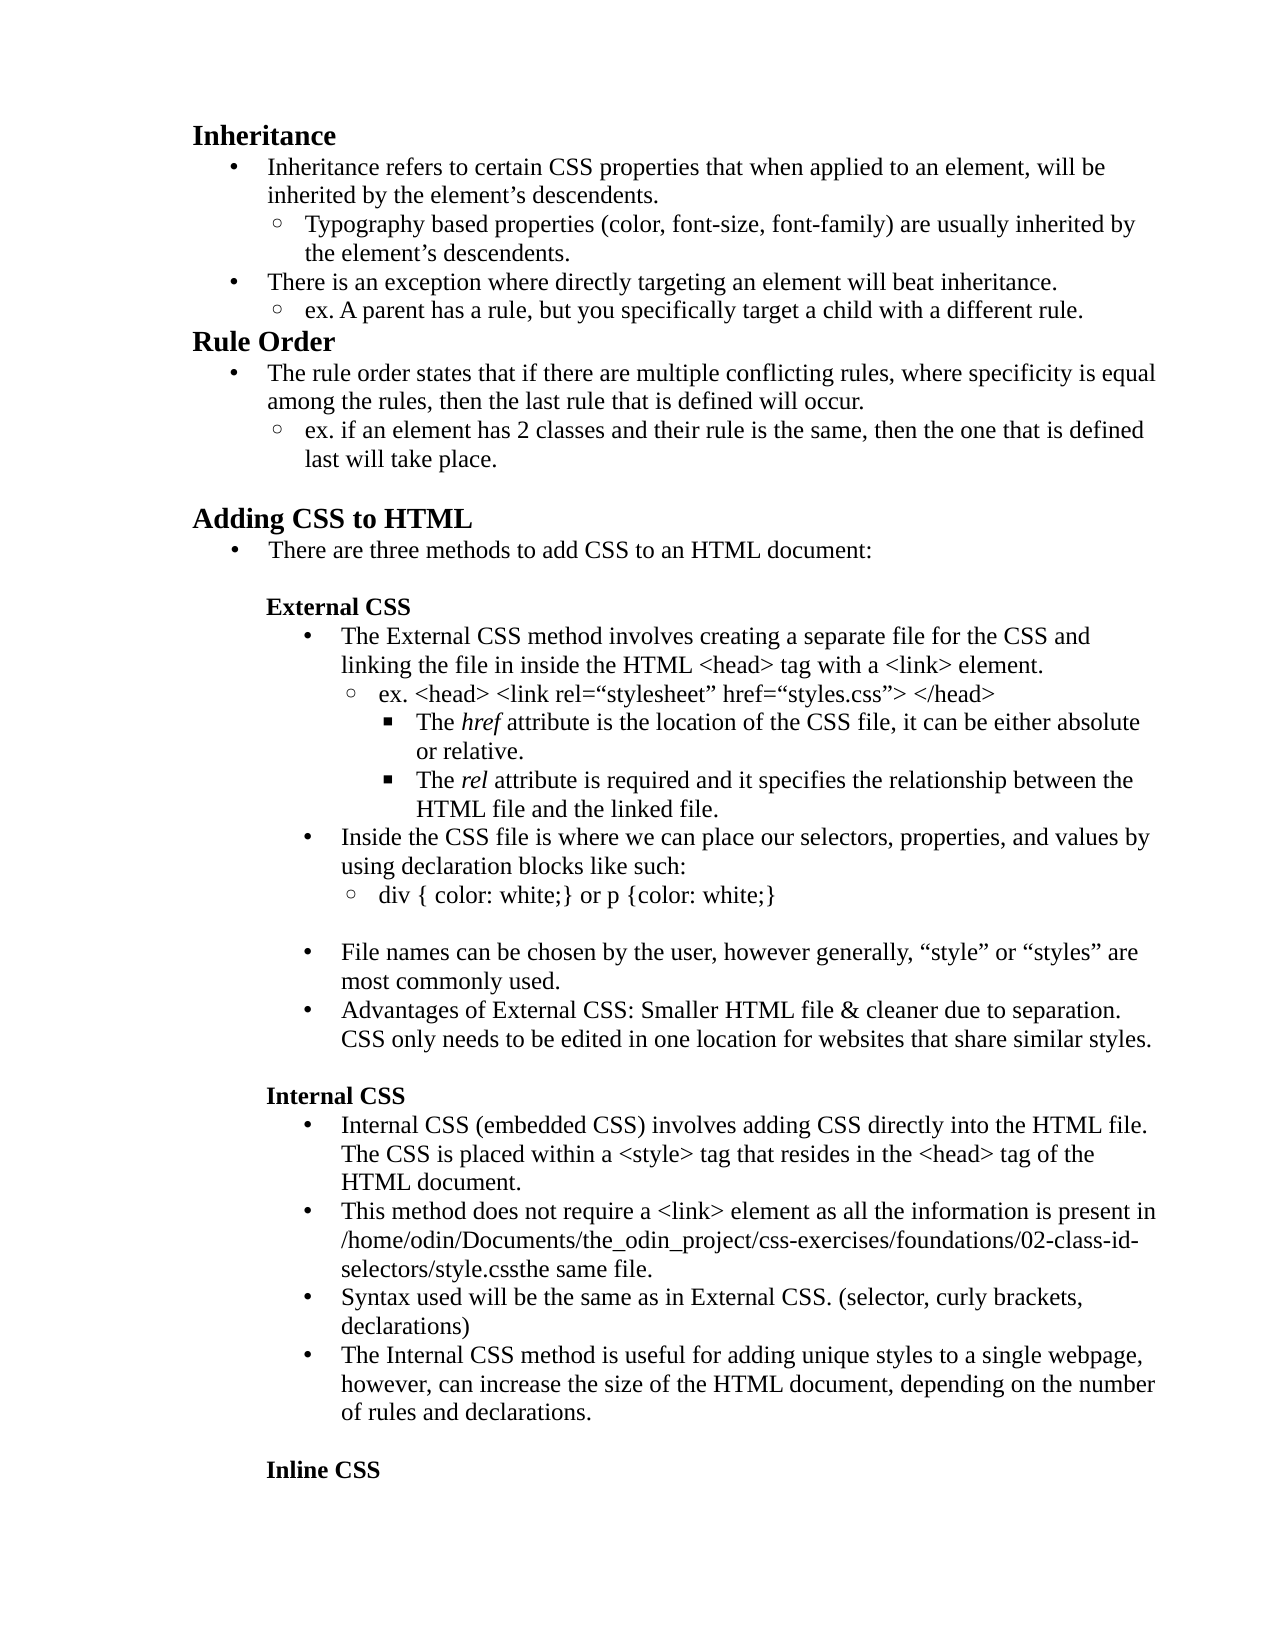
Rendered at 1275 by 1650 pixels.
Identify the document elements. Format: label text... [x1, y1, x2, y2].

text Rule Order [118, 324, 1157, 358]
list The Internal CSS method is useful for adding unique styles to a single webpage, however, can increase the size of the HTML document, depending on the number of rules and declarations. [303, 1340, 1157, 1426]
text Internal CSS [118, 1081, 1157, 1110]
list The External CSS method involves creating a separate file for the CSS and linking the file in inside the HTML <head> tag with a <link> element. [303, 621, 1157, 679]
list File names can be chosen by the user, however generally, “style” or “styles” are most commonly used. [303, 937, 1157, 995]
list The rel attribute is required and it specifies the relationship between the HTML file and the linked file. [378, 765, 1157, 822]
list There are three methods to add CSS to an HTML document: [231, 535, 1157, 564]
list Internal CSS (embedded CSS) involves adding CSS directly into the HTML file. The CSS is placed within a <style> tag that resides in the <head> tag of the HTML document. [303, 1110, 1157, 1196]
text Adding CSS to HTML [118, 501, 1157, 535]
list Advantages of External CSS: Smaller HTML file & cleaner due to separation. CSS only needs to be edited in one location for websites that share similar styles. [303, 995, 1157, 1052]
list Inside the CSS file is where we can place our selectors, properties, and values by using declaration blocks like such: [303, 822, 1157, 880]
list The href attribute is the location of the CSS file, it can be either absolute or relative. [378, 707, 1157, 765]
list Inheritance refers to certain CSS properties that when applied to an element, will be inherited by the element’s descendents. [229, 152, 1157, 209]
list There is an exception where directly targeting an element will beat inheritance. [229, 267, 1157, 295]
list The rule order states that if there are multiple conflicting rules, where specificity is equal among the rules, then the last rule that is defined will occur. [229, 358, 1157, 415]
text Inheritance [118, 118, 1157, 152]
list Syntax used will be the same as in External CSS. (selector, curly brackets, declarations) [303, 1282, 1157, 1340]
text External CSS [118, 592, 1157, 621]
list ex. <head> <link rel=“stylesheet” href=“styles.css”> </head> [341, 679, 1157, 707]
list div { color: white;} or p {color: white;} [341, 880, 1157, 909]
list ex. if an element has 2 classes and their rule is the same, then the one that is defined last will take place. [267, 415, 1157, 473]
text Inline CSS [118, 1455, 1157, 1484]
list Typography based properties (color, font-size, font-family) are usually inherited by the element’s descendents. [267, 209, 1157, 267]
list ex. A parent has a rule, but you specifically target a child with a different rule. [267, 295, 1157, 324]
list This method does not require a <link> element as all the information is present in /home/odin/Documents/the_odin_project/css-exercises/foundations/02-class-id-selectors/style.cssthe same file. [303, 1196, 1157, 1282]
